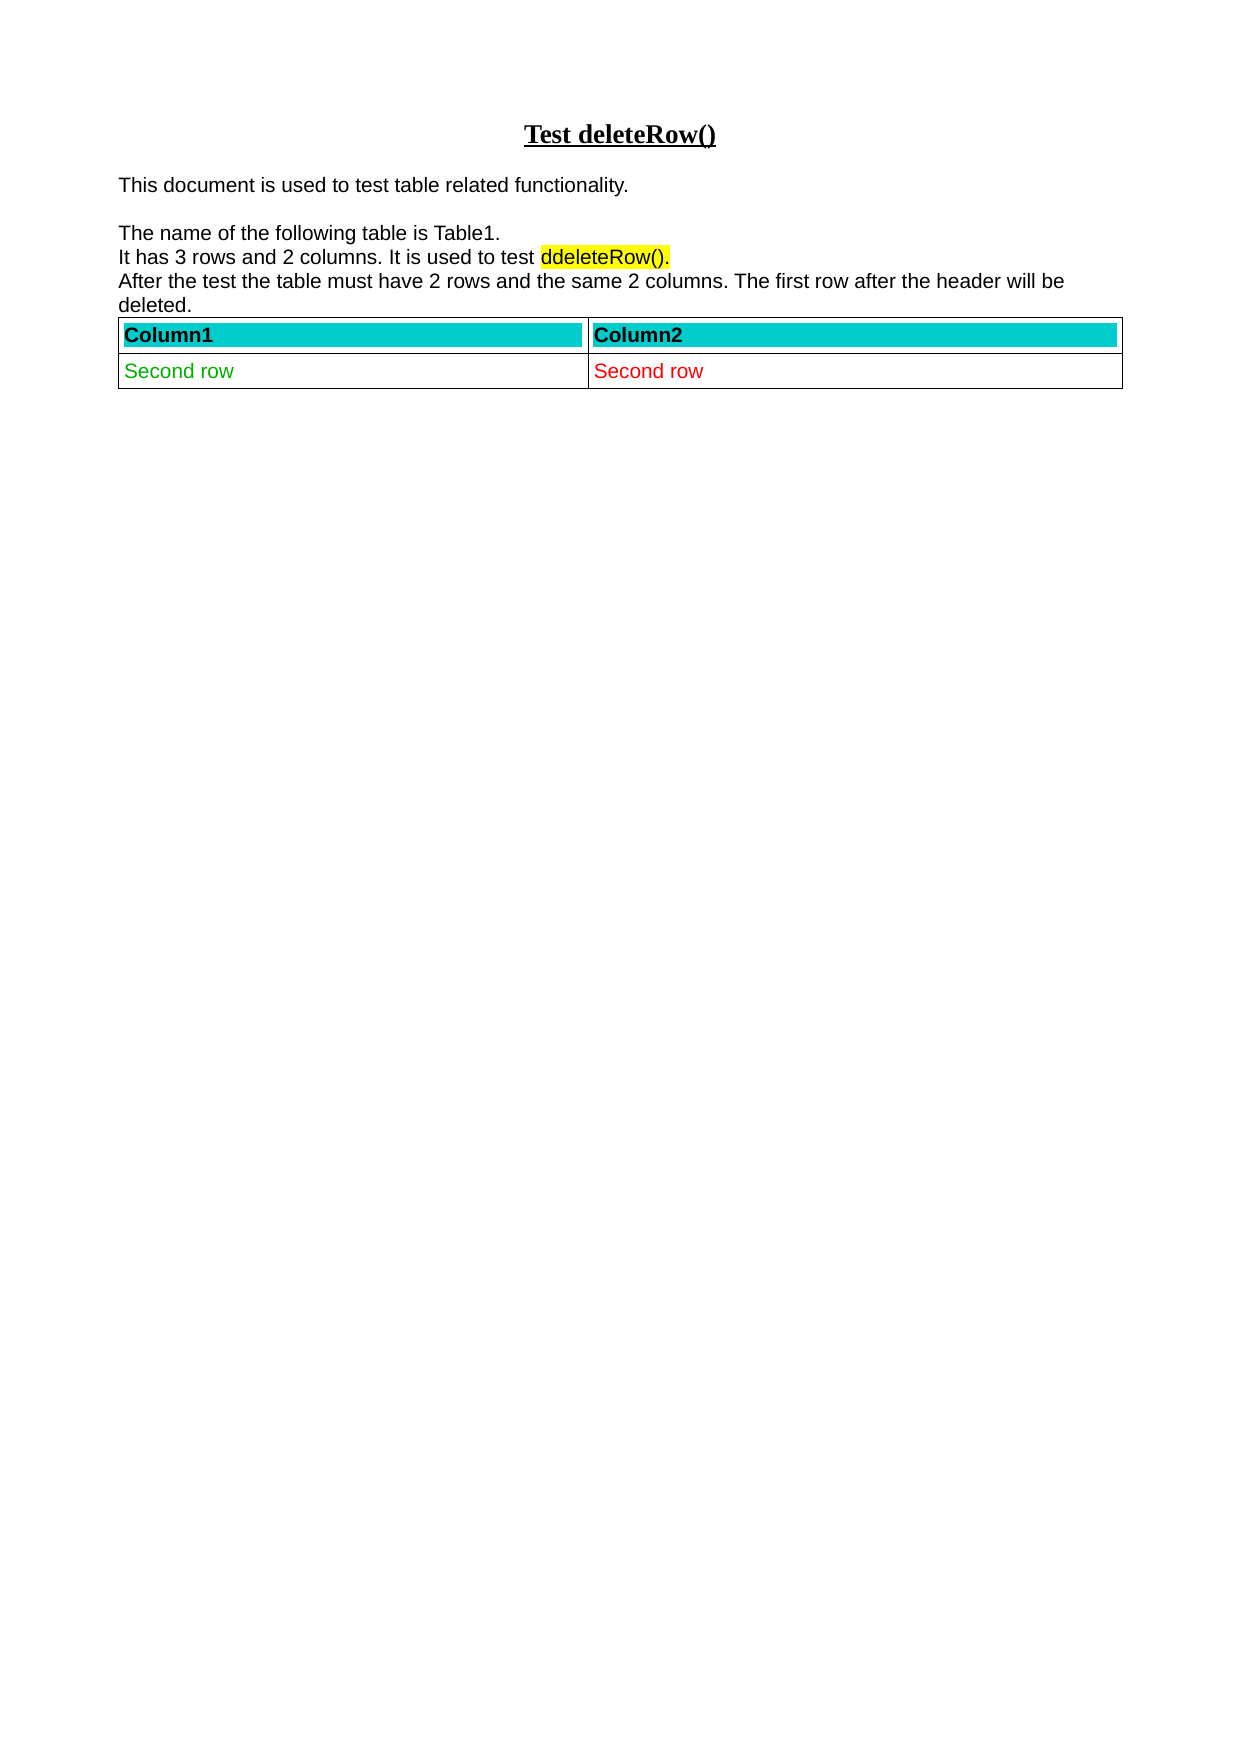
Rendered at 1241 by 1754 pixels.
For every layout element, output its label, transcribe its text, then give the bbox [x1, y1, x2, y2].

text After the test the table must have 2 rows and the same 2 columns. The first row after the header will be deleted. [118, 269, 1122, 317]
text Test deleteRow() [118, 118, 1122, 149]
text This document is used to test table related functionality. [118, 173, 1122, 197]
table_cell Second row [119, 354, 588, 388]
table_header Column2 [589, 318, 1122, 353]
table_header Column1 [119, 318, 588, 353]
text It has 3 rows and 2 columns. It is used to test ddeleteRow(). [118, 245, 1122, 269]
text The name of the following table is Table1. [118, 221, 1122, 245]
table_cell Second row [589, 354, 1122, 388]
